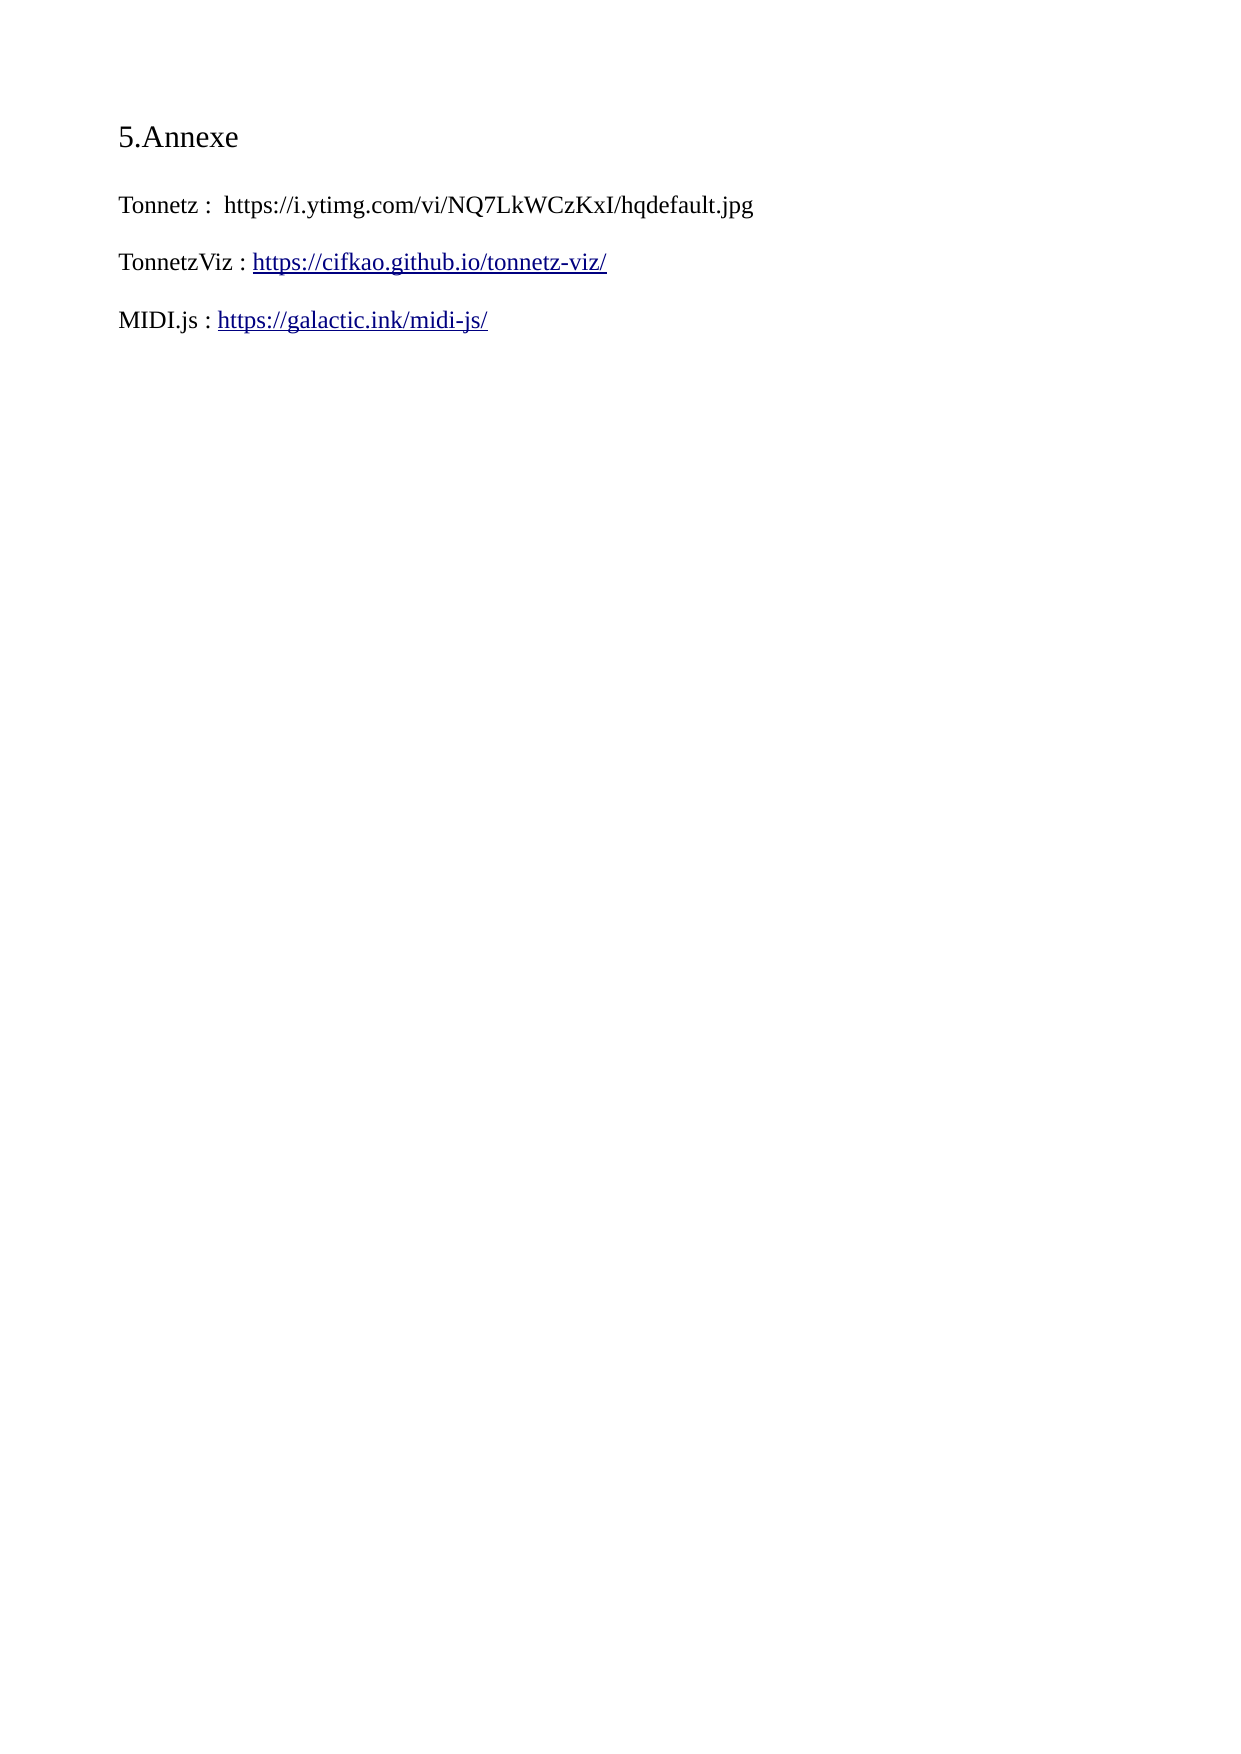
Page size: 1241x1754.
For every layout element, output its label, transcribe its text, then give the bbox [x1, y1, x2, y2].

text MIDI.js : https://galactic.ink/midi-js/ [118, 305, 1122, 334]
text 5.Annexe [118, 118, 1122, 154]
text TonnetzViz : https://cifkao.github.io/tonnetz-viz/ [118, 247, 1122, 276]
text Tonnetz : https://i.ytimg.com/vi/NQ7LkWCzKxI/hqdefault.jpg [118, 190, 1122, 219]
